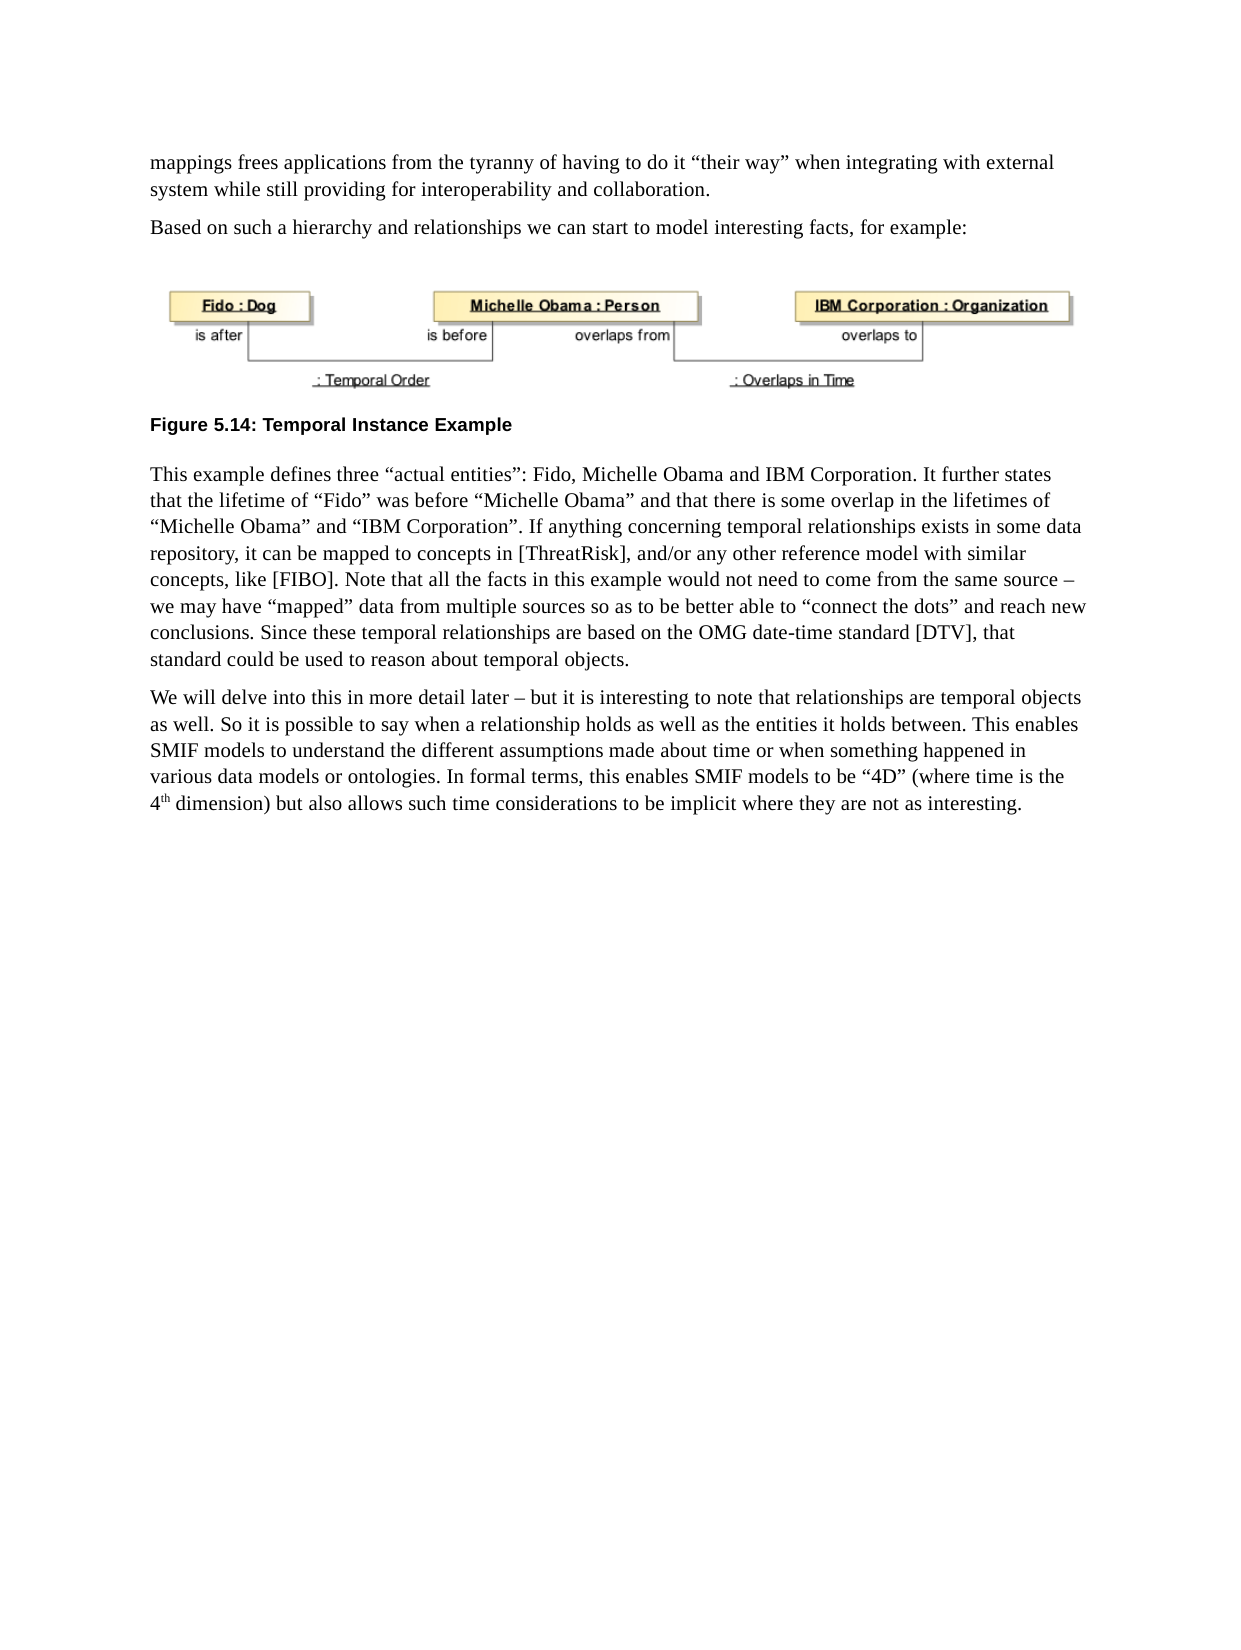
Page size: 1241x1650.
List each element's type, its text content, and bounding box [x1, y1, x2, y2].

picture [150, 270, 1090, 408]
text We will delve into this in more detail later – but it is interesting to note that relationships are temporal objects as well. So it is possible to say when a relationship holds as well as the entities it holds between. This enables SMIF models to understand the different assumptions made about time or when something happened in various data models or ontologies. In formal terms, this enables SMIF models to be “4D” (where time is the 4th dimension) but also allows such time considerations to be implicit where they are not as interesting. [150, 685, 1090, 815]
text Figure 5.14: Temporal Instance Example [150, 408, 1090, 435]
text mappings frees applications from the tyranny of having to do it “their way” when integrating with external system while still providing for interoperability and collaboration. [150, 150, 1090, 201]
text [150, 253, 1090, 270]
text This example defines three “actual entities”: Fido, Michelle Obama and IBM Corporation. It further states that the lifetime of “Fido” was before “Michelle Obama” and that there is some overlap in the lifetimes of “Michelle Obama” and “IBM Corporation”. If anything concerning temporal relationships exists in some data repository, it can be mapped to concepts in [ThreatRisk], and/or any other reference model with similar concepts, like [FIBO]. Note that all the facts in this example would not need to come from the same source – we may have “mapped” data from multiple sources so as to be better able to “connect the dots” and reach new conclusions. Since these temporal relationships are based on the OMG date-time standard [DTV], that standard could be used to reason about temporal objects. [150, 435, 1090, 671]
text Based on such a hierarchy and relationships we can start to model interesting facts, for example: [150, 215, 1090, 239]
